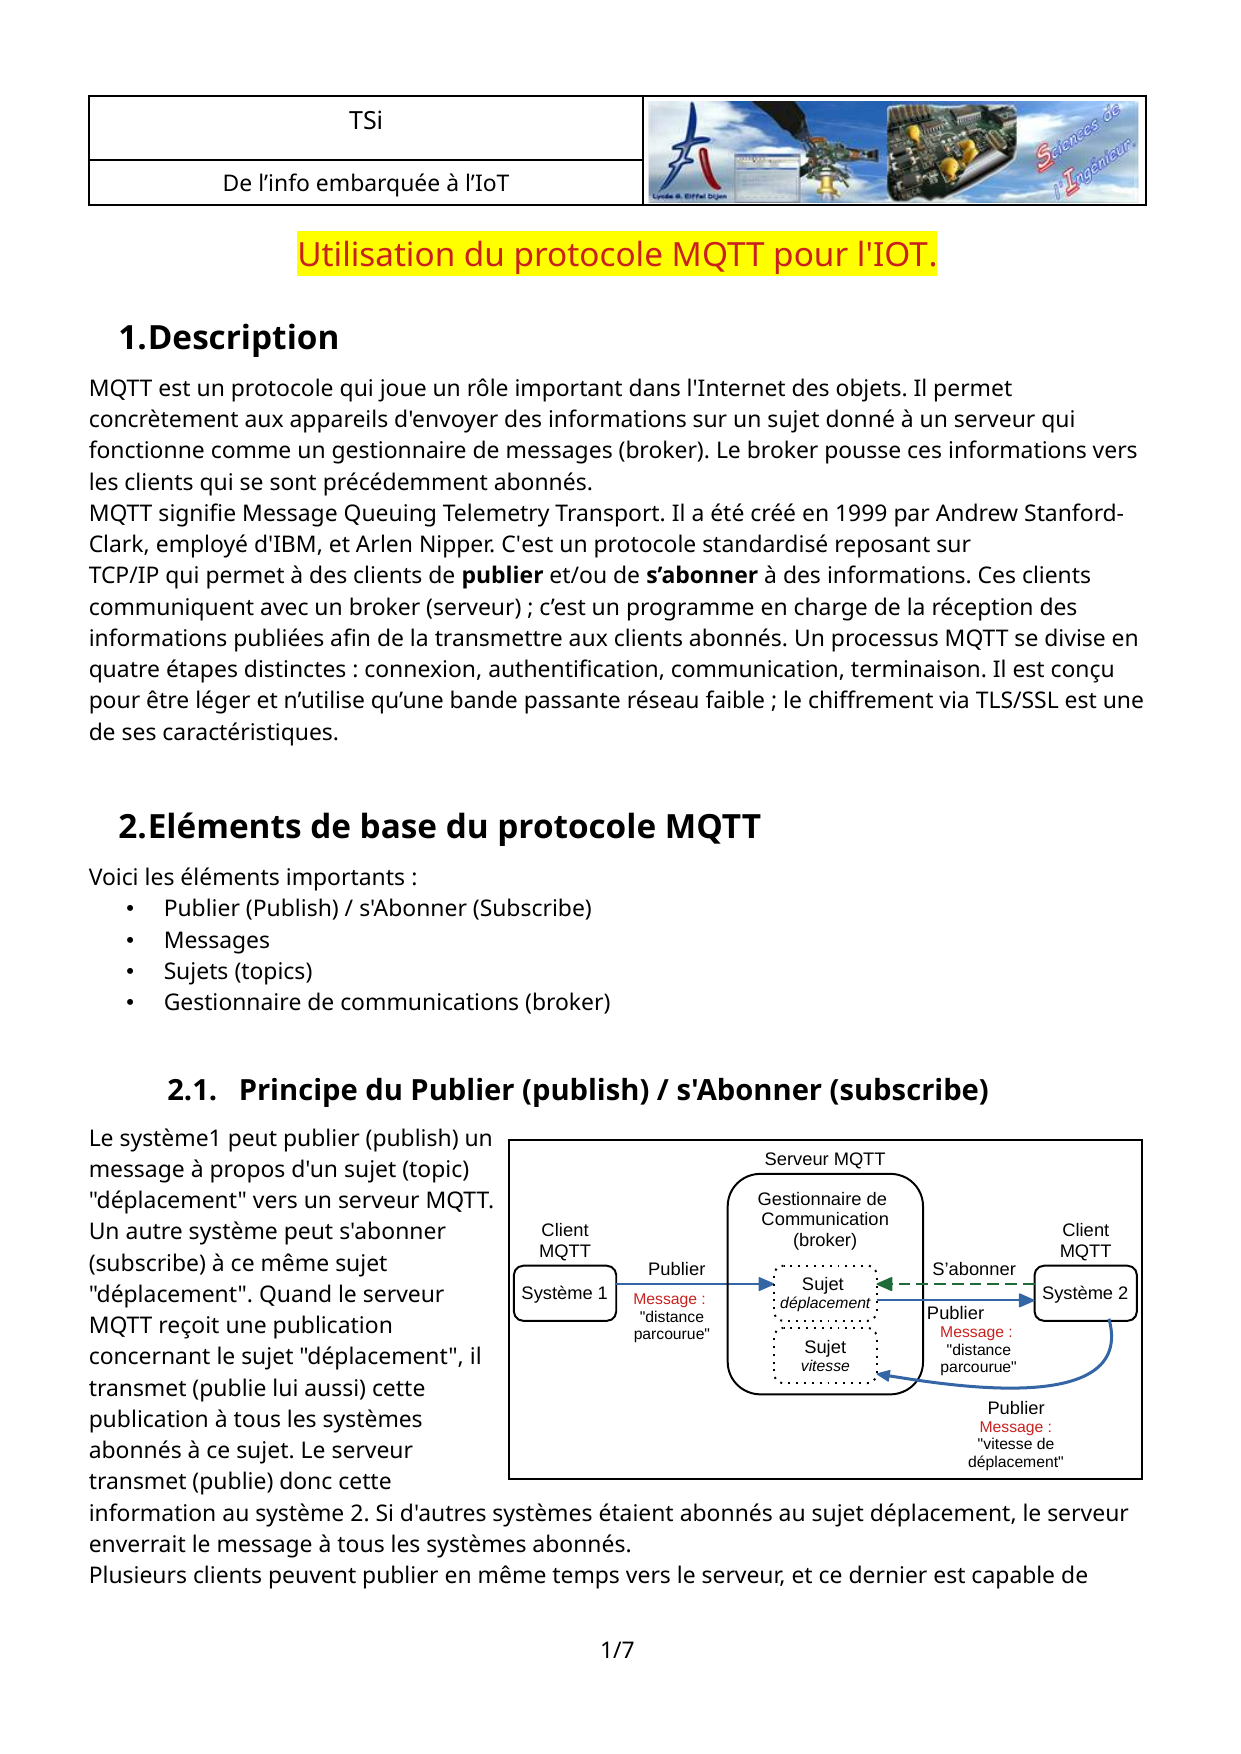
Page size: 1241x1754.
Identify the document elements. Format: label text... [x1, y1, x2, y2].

title Utilisation du protocole MQTT pour l'IOT. [88, 231, 1146, 276]
text MQTT signifie Message Queuing Telemetry Transport. Il a été créé en 1999 par Andrew Stanford-Clark, employé d'IBM, et Arlen Nipper. C'est un protocole standardisé reposant sur TCP/IP qui permet à des clients de publier et/ou de s’abonner à des informations. Ces clients communiquent avec un broker (serveur) ; c’est un programme en charge de la réception des informations publiées afin de la transmettre aux clients abonnés. Un processus MQTT se divise en quatre étapes distinctes : connexion, authentification, communication, terminaison. Il est conçu pour être léger et n’utilise qu’une bande passante réseau faible ; le chiffrement via TLS/SSL est une de ses caractéristiques. [88, 497, 1146, 747]
list Gestionnaire de communications (broker) [126, 986, 1146, 1017]
subtitle Eléments de base du protocole MQTT [118, 803, 1146, 848]
text MQTT est un protocole qui joue un rôle important dans l'Internet des objets. Il permet concrètement aux appareils d'envoyer des informations sur un sujet donné à un serveur qui fonctionne comme un gestionnaire de messages (broker). Le broker pousse ces informations vers les clients qui se sont précédemment abonnés. [88, 372, 1146, 497]
text Voici les éléments importants : [88, 861, 1146, 892]
picture [648, 101, 1139, 203]
list Publier (Publish) / s'Abonner (Subscribe) [126, 892, 1146, 923]
table_header [644, 97, 1145, 204]
list Messages [126, 923, 1146, 955]
subtitle Description [118, 314, 1146, 359]
text Le système1 peut publier (publish) un message à propos d'un sujet (topic) "déplacement" vers un serveur MQTT. [88, 1122, 1146, 1215]
text Un autre système peut s'abonner (subscribe) à ce même sujet "déplacement". Quand le serveur MQTT reçoit une publication concernant le sujet "déplacement", il transmet (publie lui aussi) cette publication à tous les systèmes abonnés à ce sujet. Le serveur transmet (publie) donc cette information au système 2. Si d'autres systèmes étaient abonnés au sujet déplacement, le serveur enverrait le message à tous les systèmes abonnés. Plusieurs clients peuvent publier en même temps vers le serveur, et ce dernier est capable de [88, 1215, 1146, 1590]
table_header TSi [90, 97, 642, 159]
table_cell De l’info embarquée à l’IoT [90, 161, 642, 204]
text Le système1 peut publier (publish) un message à propos d'un sujet (topic) "déplacement" vers un serveur MQTT. [510, 1141, 1141, 1478]
subtitle Principe du Publier (publish) / s'Abonner (subscribe) [167, 1069, 1146, 1109]
list Sujets (topics) [126, 955, 1146, 986]
